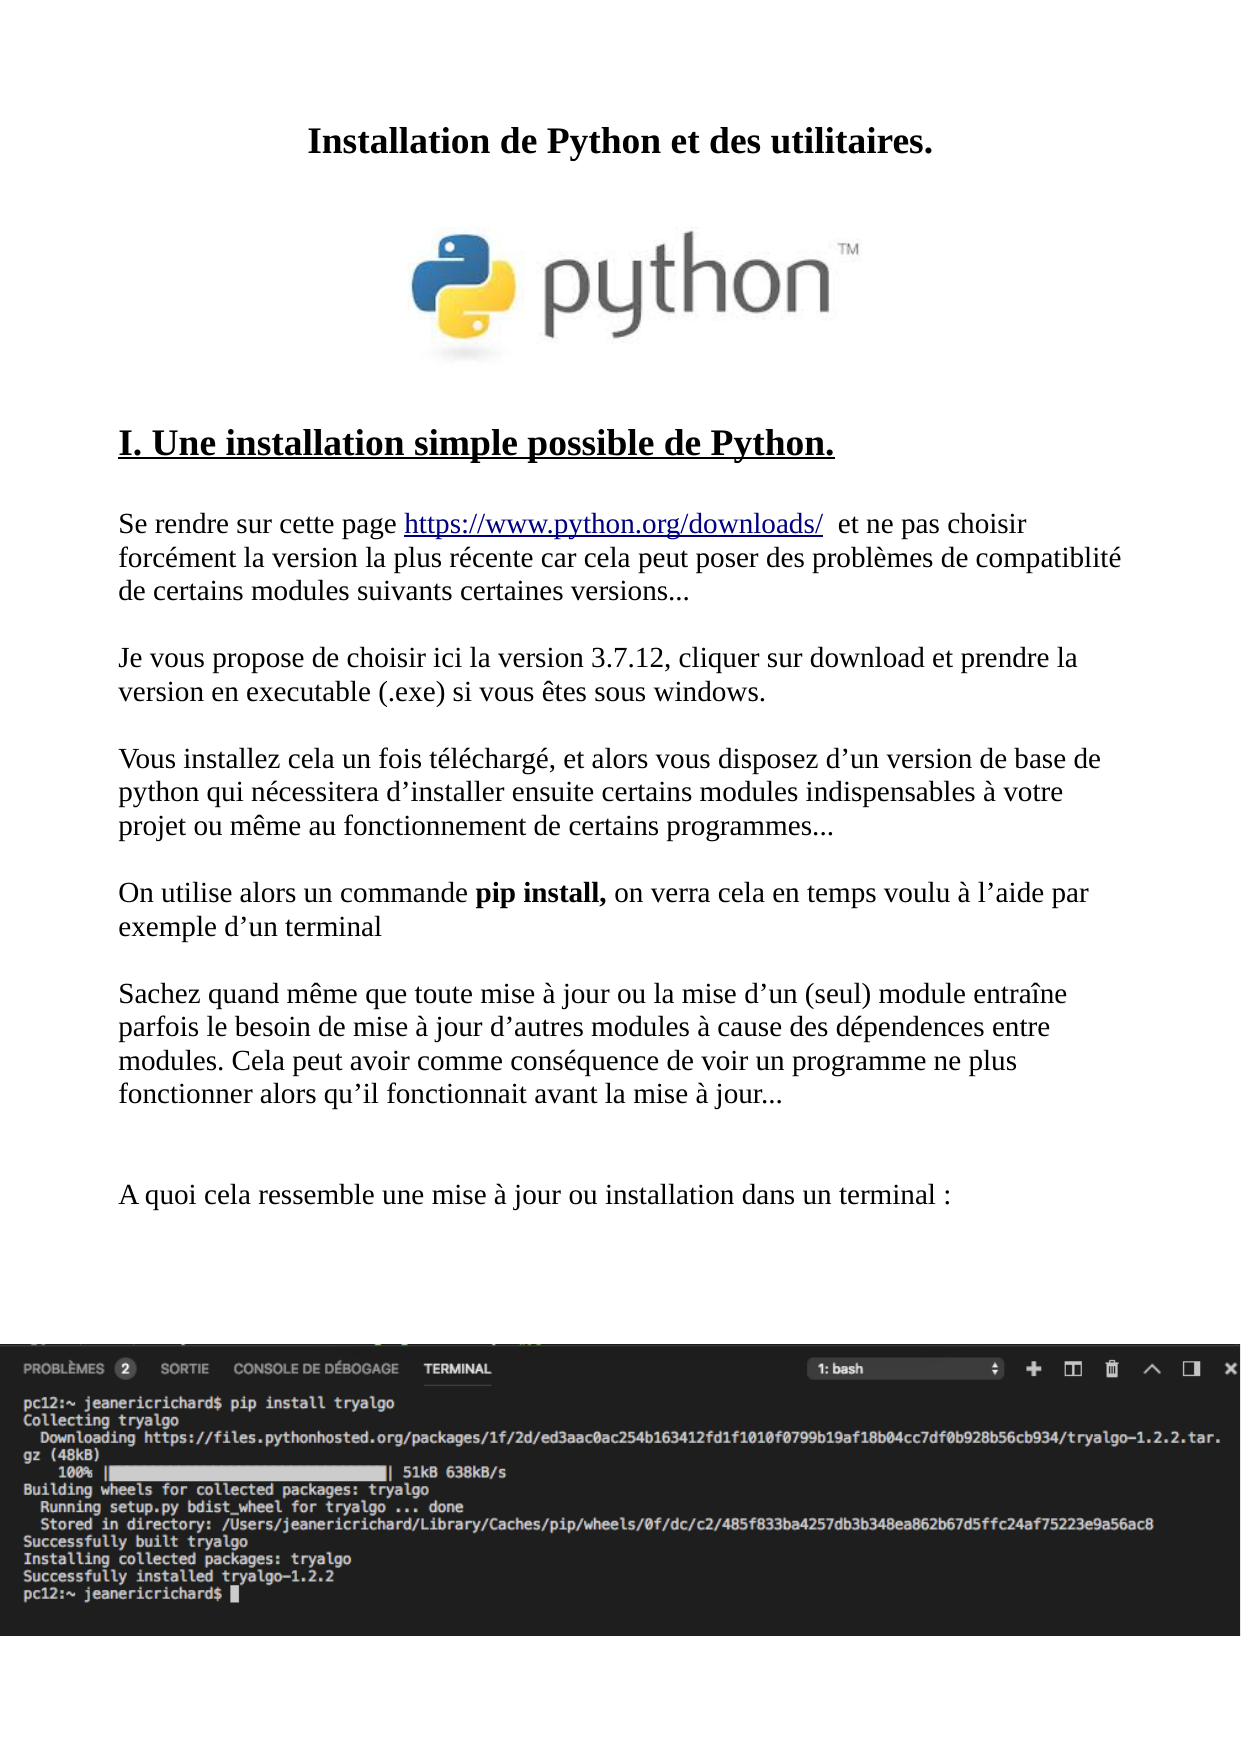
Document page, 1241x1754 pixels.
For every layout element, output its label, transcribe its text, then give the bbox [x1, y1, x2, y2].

picture [338, 204, 902, 394]
text A quoi cela ressemble une mise à jour ou installation dans un terminal : [118, 1177, 1122, 1211]
text Vous installez cela un fois téléchargé, et alors vous disposez d’un version de base de python qui nécessitera d’installer ensuite certains modules indispensables à votre projet ou même au fonctionnement de certains programmes... [118, 741, 1122, 842]
text Je vous propose de choisir ici la version 3.7.12, cliquer sur download et prendre la version en executable (.exe) si vous êtes sous windows. [118, 640, 1122, 707]
text On utilise alors un commande pip install, on verra cela en temps voulu à l’aide par exemple d’un terminal [118, 875, 1122, 942]
text I. Une installation simple possible de Python. [118, 420, 1122, 463]
picture [0, 1344, 1241, 1636]
text Installation de Python et des utilitaires. [118, 118, 1122, 161]
text Se rendre sur cette page https://www.python.org/downloads/ et ne pas choisir forcément la version la plus récente car cela peut poser des problèmes de compatiblité de certains modules suivants certaines versions... [118, 506, 1122, 607]
text Sachez quand même que toute mise à jour ou la mise d’un (seul) module entraîne parfois le besoin de mise à jour d’autres modules à cause des dépendences entre modules. Cela peut avoir comme conséquence de voir un programme ne plus fonctionner alors qu’il fonctionnait avant la mise à jour... [118, 976, 1122, 1110]
